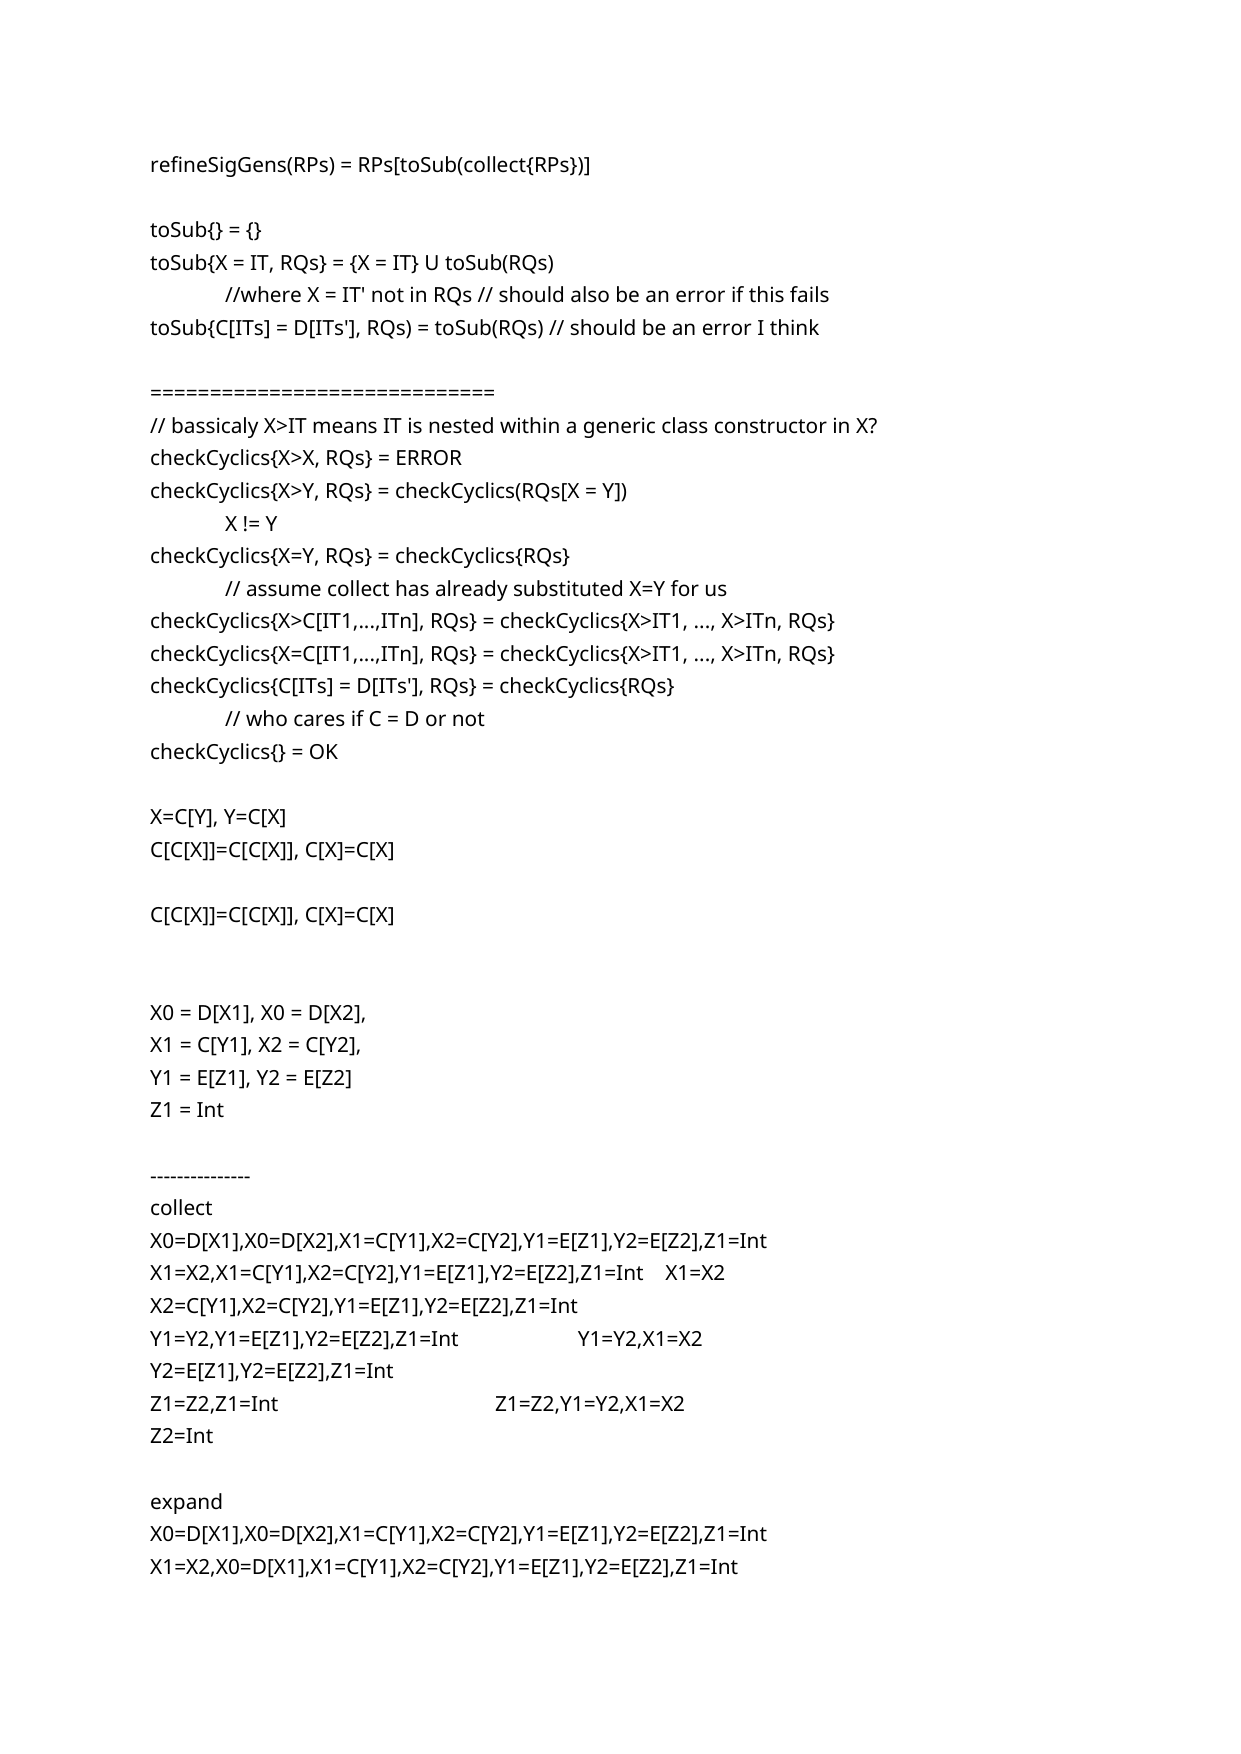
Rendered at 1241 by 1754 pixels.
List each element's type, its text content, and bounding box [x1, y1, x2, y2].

text C[C[X]]=C[C[X]], C[X]=C[X] [150, 835, 1090, 863]
text X=C[Y], Y=C[X] [150, 802, 1090, 831]
text checkCyclics{X>X, RQs} = ERROR checkCyclics{X>Y, RQs} = checkCyclics(RQs[X = Y]) [150, 443, 1090, 504]
text collect [150, 1193, 1090, 1222]
text // bassicaly X>IT means IT is nested within a generic class constructor in X? [150, 411, 1090, 439]
text X1=X2,X0=D[X1],X1=C[Y1],X2=C[Y2],Y1=E[Z1],Y2=E[Z2],Z1=Int [150, 1552, 1090, 1580]
text C[C[X]]=C[C[X]], C[X]=C[X] [150, 900, 1090, 928]
text Y1 = E[Z1], Y2 = E[Z2] [150, 1063, 1090, 1091]
text // assume collect has already substituted X=Y for us [150, 574, 1090, 602]
text expand [150, 1487, 1090, 1515]
text checkCyclics{} = OK [150, 737, 1090, 765]
text Z2=Int [150, 1422, 1090, 1450]
text --------------- [150, 1161, 1090, 1189]
text checkCyclics{X=C[IT1,...,ITn], RQs} = checkCyclics{X>IT1, ..., X>ITn, RQs} [150, 639, 1090, 667]
text X2=C[Y1],X2=C[Y2],Y1=E[Z1],Y2=E[Z2],Z1=Int [150, 1291, 1090, 1319]
text Y1=Y2,Y1=E[Z1],Y2=E[Z2],Z1=Int Y1=Y2,X1=X2 [150, 1324, 1090, 1352]
text Z1 = Int [150, 1096, 1090, 1124]
text toSub{X = IT, RQs} = {X = IT} U toSub(RQs) [150, 248, 1090, 276]
text refineSigGens(RPs) = RPs[toSub(collect{RPs})] [150, 150, 1090, 178]
text // who cares if C = D or not [150, 704, 1090, 733]
text X0 = D[X1], X0 = D[X2], [150, 998, 1090, 1026]
text toSub{} = {} [150, 215, 1090, 244]
text X1 = C[Y1], X2 = C[Y2], [150, 1030, 1090, 1059]
text ============================= [150, 378, 1090, 407]
text X0=D[X1],X0=D[X2],X1=C[Y1],X2=C[Y2],Y1=E[Z1],Y2=E[Z2],Z1=Int [150, 1519, 1090, 1548]
text toSub{C[ITs] = D[ITs'], RQs) = toSub(RQs) // should be an error I think [150, 313, 1090, 341]
text X0=D[X1],X0=D[X2],X1=C[Y1],X2=C[Y2],Y1=E[Z1],Y2=E[Z2],Z1=Int [150, 1226, 1090, 1254]
text Y2=E[Z1],Y2=E[Z2],Z1=Int [150, 1356, 1090, 1385]
text checkCyclics{X>C[IT1,...,ITn], RQs} = checkCyclics{X>IT1, ..., X>ITn, RQs} [150, 606, 1090, 635]
text Z1=Z2,Z1=Int Z1=Z2,Y1=Y2,X1=X2 [150, 1389, 1090, 1417]
text checkCyclics{C[ITs] = D[ITs'], RQs} = checkCyclics{RQs} [150, 672, 1090, 700]
text X != Y checkCyclics{X=Y, RQs} = checkCyclics{RQs} [150, 509, 1090, 570]
text //where X = IT' not in RQs // should also be an error if this fails [150, 280, 1090, 309]
text X1=X2,X1=C[Y1],X2=C[Y2],Y1=E[Z1],Y2=E[Z2],Z1=Int X1=X2 [150, 1258, 1090, 1287]
